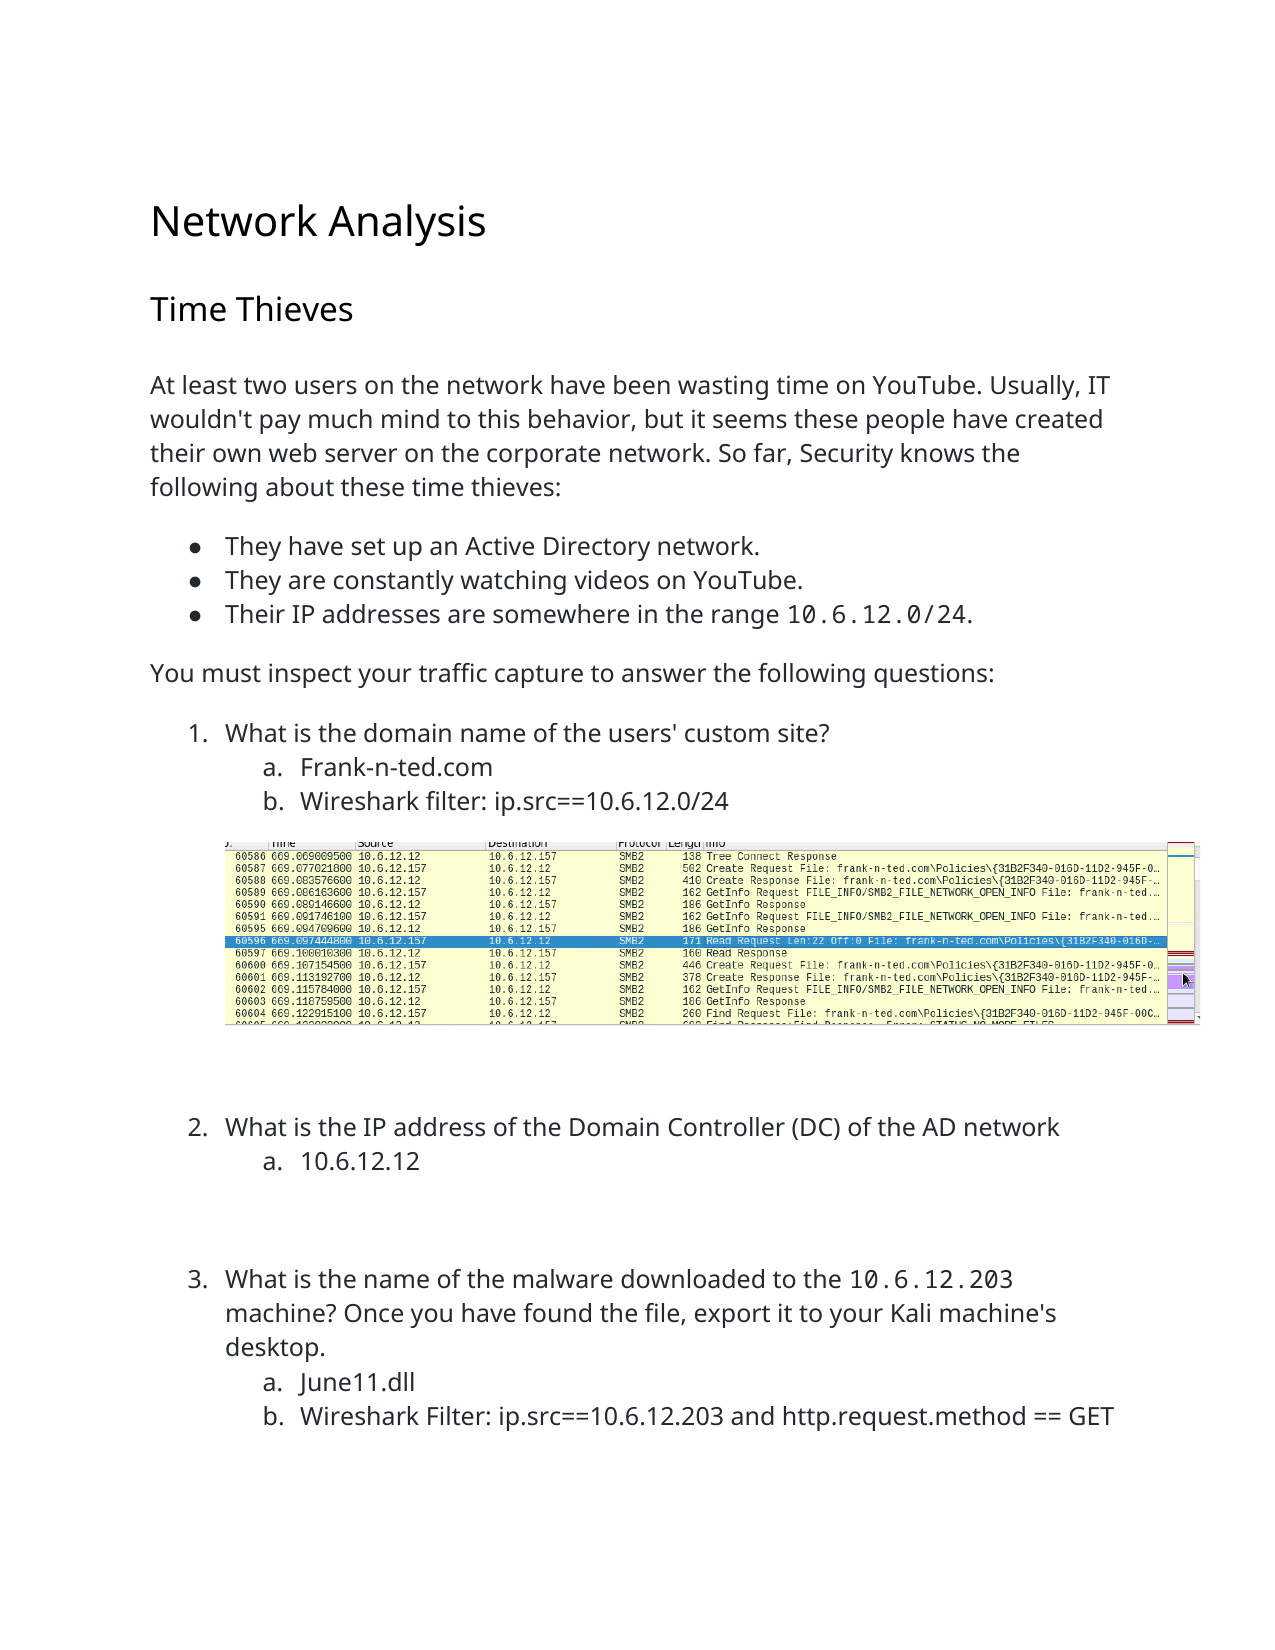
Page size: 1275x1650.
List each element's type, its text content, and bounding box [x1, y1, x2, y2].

list They are constantly watching videos on YouTube. [187, 563, 1125, 597]
list June11.dll [262, 1364, 1125, 1398]
list Wireshark filter: ip.src==10.6.12.0/24 [262, 783, 1125, 817]
list Frank-n-ted.com [262, 749, 1125, 783]
text You must inspect your traffic capture to answer the following questions: [150, 656, 1125, 690]
list What is the name of the malware downloaded to the 10.6.12.203 machine? Once you have found the file, export it to your Kali machine's desktop. [187, 1262, 1125, 1364]
list 10.6.12.12 [262, 1144, 1125, 1178]
list Their IP addresses are somewhere in the range 10.6.12.0/24. [187, 597, 1125, 631]
text At least two users on the network have been wasting time on YouTube. Usually, IT wouldn't pay much mind to this behavior, but it seems these people have created their own web server on the corporate network. So far, Security knows the following about these time thieves: [150, 368, 1125, 504]
picture [225, 842, 1200, 1026]
subtitle Network Analysis [150, 192, 1125, 248]
list They have set up an Active Directory network. [187, 529, 1125, 563]
subtitle Time Thieves [150, 286, 1125, 331]
list Wireshark Filter: ip.src==10.6.12.203 and http.request.method == GET [262, 1398, 1125, 1432]
list What is the IP address of the Domain Controller (DC) of the AD network [187, 1110, 1125, 1144]
list What is the domain name of the users' custom site? [187, 715, 1125, 749]
